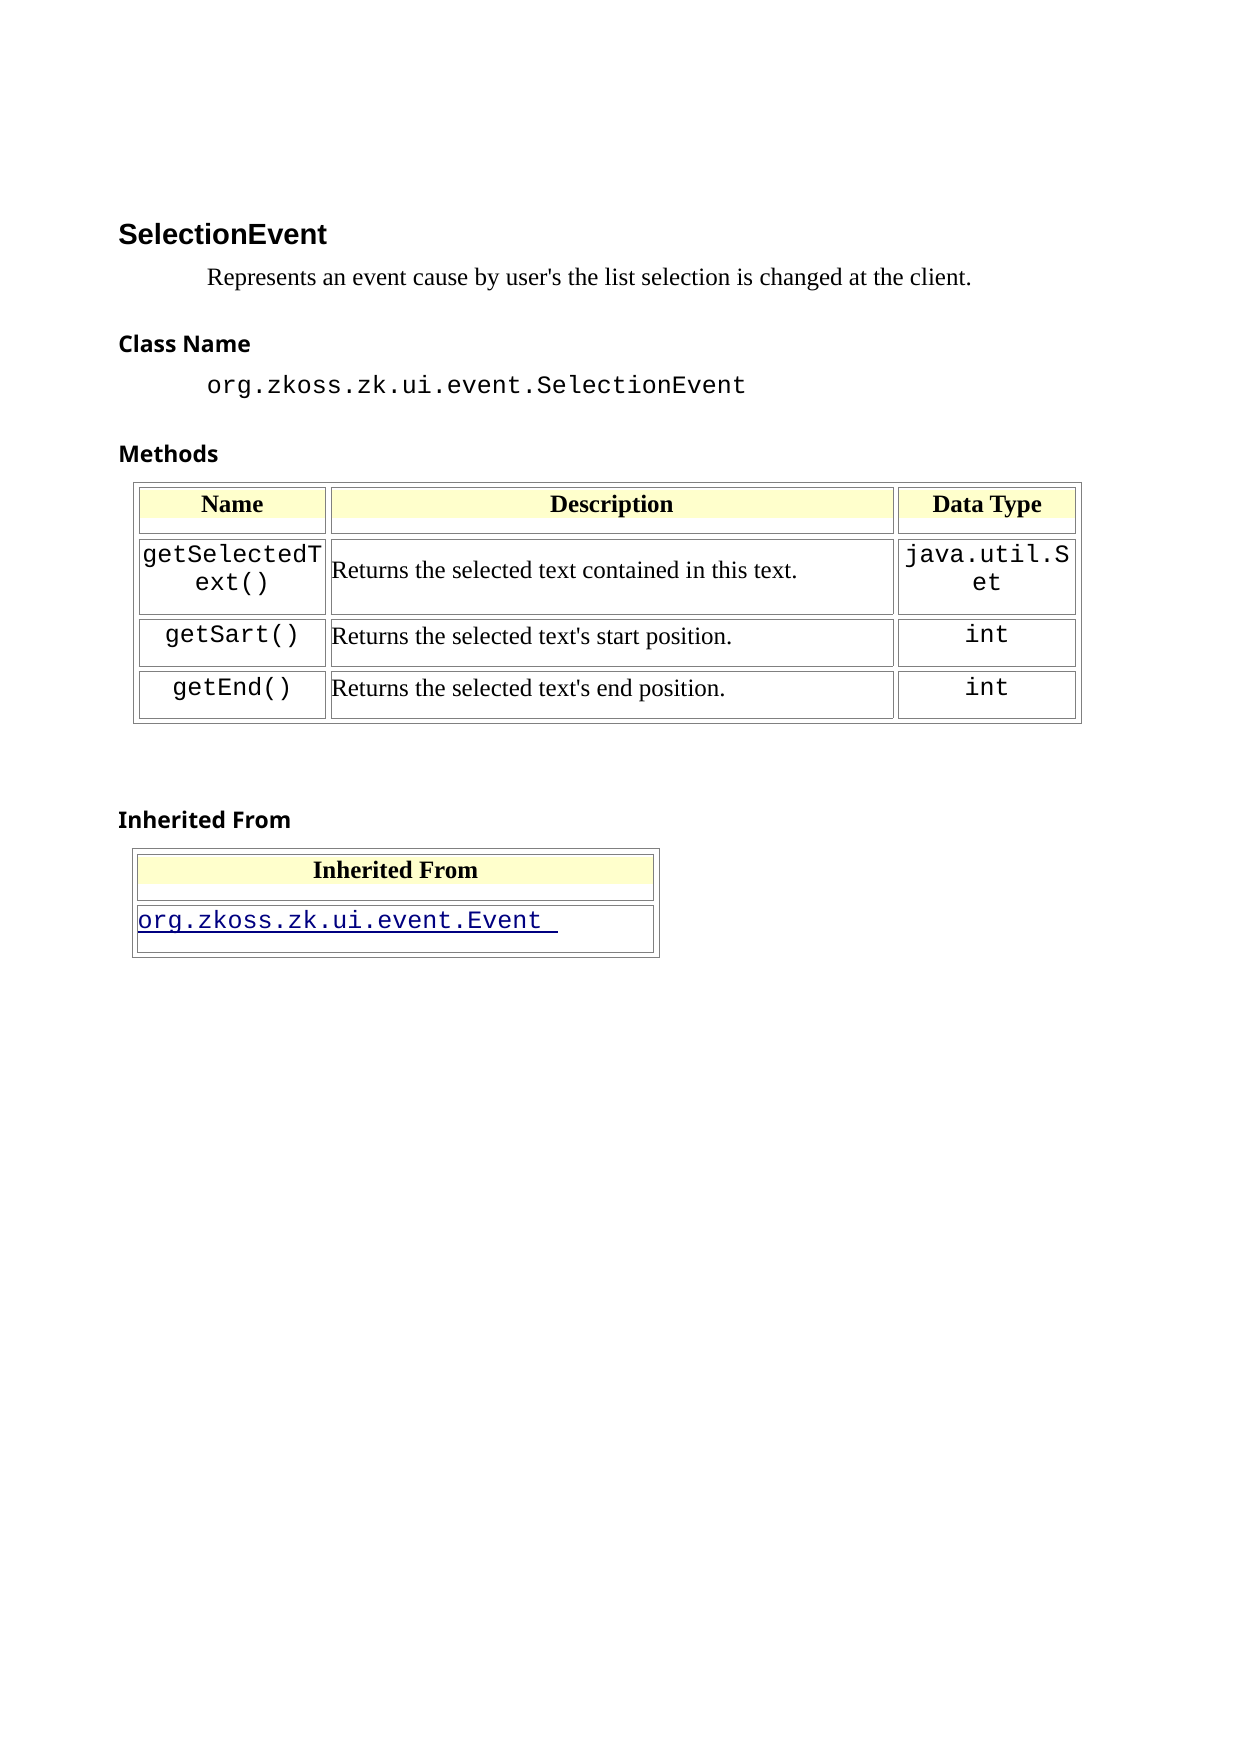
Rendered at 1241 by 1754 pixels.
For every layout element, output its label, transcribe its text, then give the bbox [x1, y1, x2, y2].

table_header Description [328, 483, 896, 533]
table_header Name [136, 483, 328, 533]
table_cell Returns the selected text's end position. [328, 666, 896, 718]
table_cell getEnd() [136, 666, 328, 718]
table_cell org.zkoss.zk.ui.event.Event [134, 900, 656, 952]
table_cell Returns the selected text's start position. [328, 614, 896, 666]
table_cell java.util.Set [896, 533, 1078, 614]
table_header Data Type [896, 483, 1078, 533]
text Represents an event cause by user's the list selection is changed at the client. [207, 263, 1122, 291]
table_cell getSelectedText() [136, 533, 328, 614]
text Inherited From [118, 804, 1122, 836]
table_cell getSart() [136, 614, 328, 666]
subtitle Class Name [118, 328, 1122, 360]
table_cell int [896, 614, 1078, 666]
subtitle Methods [118, 438, 1122, 469]
text org.zkoss.zk.ui.event.SelectionEvent [207, 372, 1122, 401]
subtitle SelectionEvent [118, 218, 1122, 251]
table_cell int [896, 666, 1078, 718]
table_cell Returns the selected text contained in this text. [328, 533, 896, 614]
table_header Inherited From [134, 849, 656, 900]
